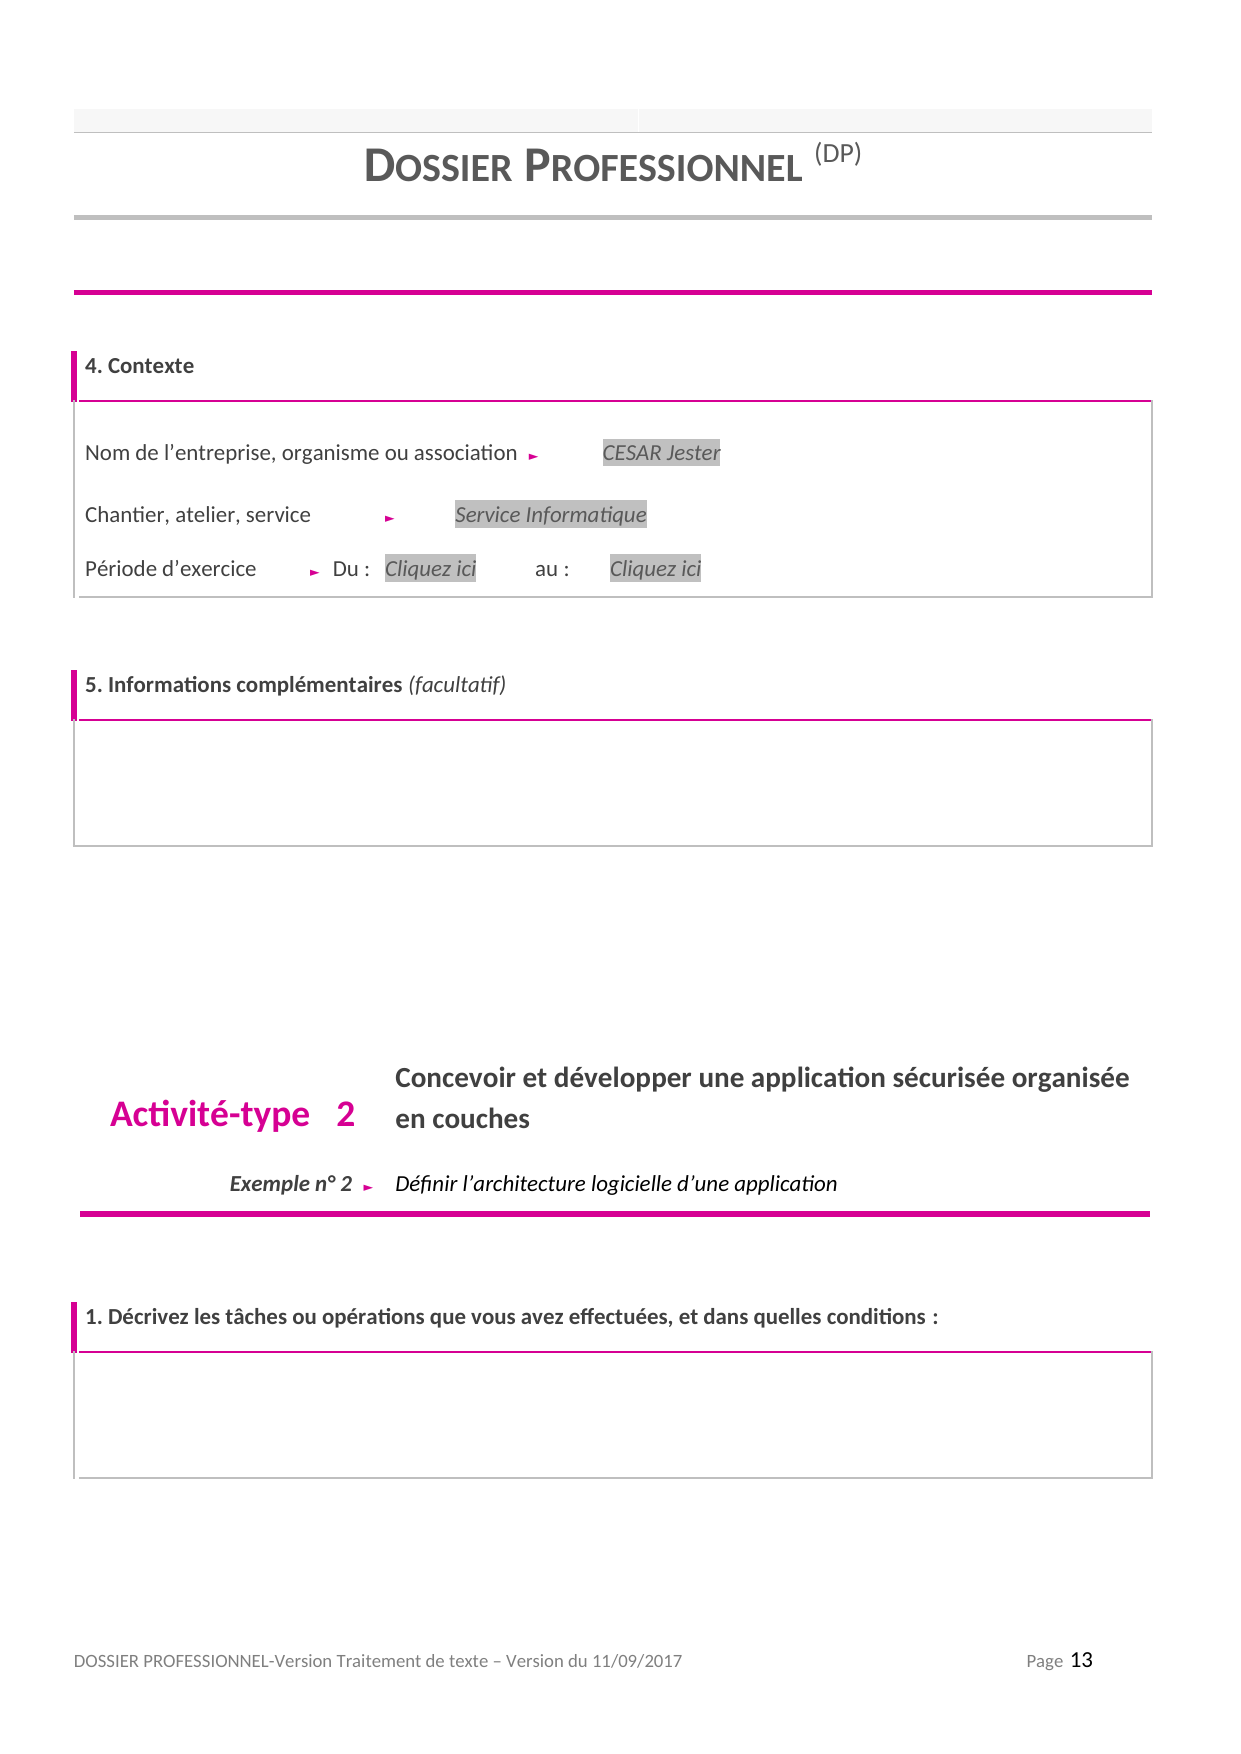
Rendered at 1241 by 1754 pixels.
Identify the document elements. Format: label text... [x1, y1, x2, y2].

table_cell 4. Contexte [77, 351, 1152, 400]
table_cell [75, 809, 1151, 845]
table_cell [74, 596, 1152, 634]
table_cell [74, 634, 1152, 670]
table_cell [75, 758, 1151, 809]
table_cell [74, 315, 1152, 351]
table_cell Définir l’architecture logicielle d’une application [384, 1157, 1152, 1211]
table_cell 5. Informations complémentaires (facultatif) [77, 670, 1152, 719]
table_cell Chantier, atelier, service ► [75, 487, 444, 542]
table_cell [75, 1351, 1151, 1389]
table_cell [75, 1441, 1151, 1477]
table_cell [75, 1389, 1151, 1441]
table_header Activité-type [74, 1059, 325, 1157]
table_cell [578, 402, 1151, 438]
table_cell [74, 1477, 1152, 1515]
table_cell [74, 1211, 1152, 1266]
table_cell 1. Décrivez les tâches ou opérations que vous avez effectuées, et dans quelles conditions : [77, 1302, 1152, 1351]
table_cell [75, 400, 578, 438]
table_cell Nom de l’entreprise, organisme ou association ► [75, 439, 578, 487]
table_header 2 [325, 1059, 384, 1157]
table_cell Période d’exercice ► Du : Cliquez ici au : Cliquez ici [75, 542, 1151, 596]
table_cell [74, 1266, 1152, 1302]
table_header Concevoir et développer une application sécurisée organisée en couches [384, 1059, 1152, 1157]
table_cell Service Informatique [444, 487, 1151, 542]
table_cell Exemple n° 2 ► [74, 1157, 384, 1211]
table_cell [75, 719, 1151, 757]
table_cell CESAR Jester [578, 439, 1151, 487]
